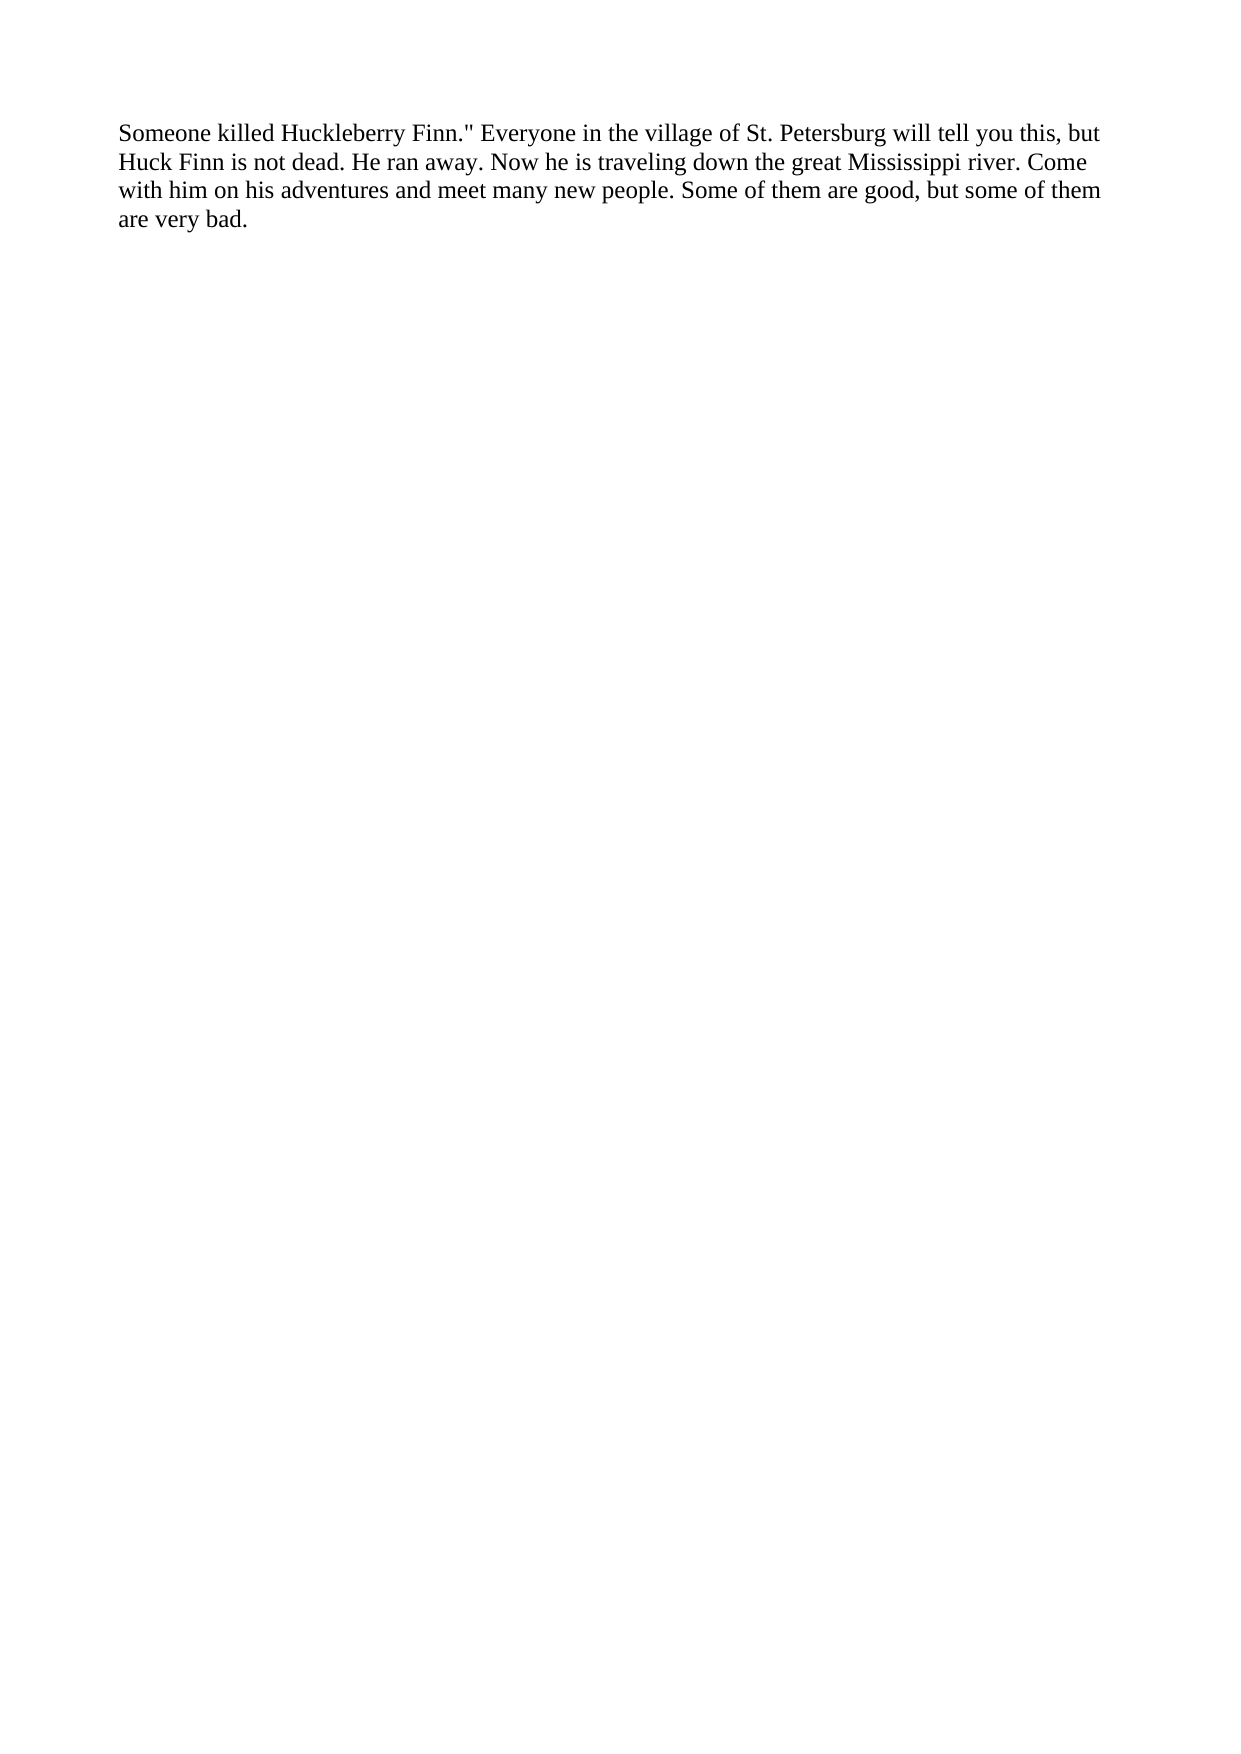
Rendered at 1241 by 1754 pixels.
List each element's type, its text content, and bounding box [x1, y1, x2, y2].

text Someone killed Huckleberry Finn." Everyone in the village of St. Petersburg will tell you this, but Huck Finn is not dead. He ran away. Now he is traveling down the great Mississippi river. Come with him on his adventures and meet many new people. Some of them are good, but some of them are very bad. [118, 118, 1122, 233]
